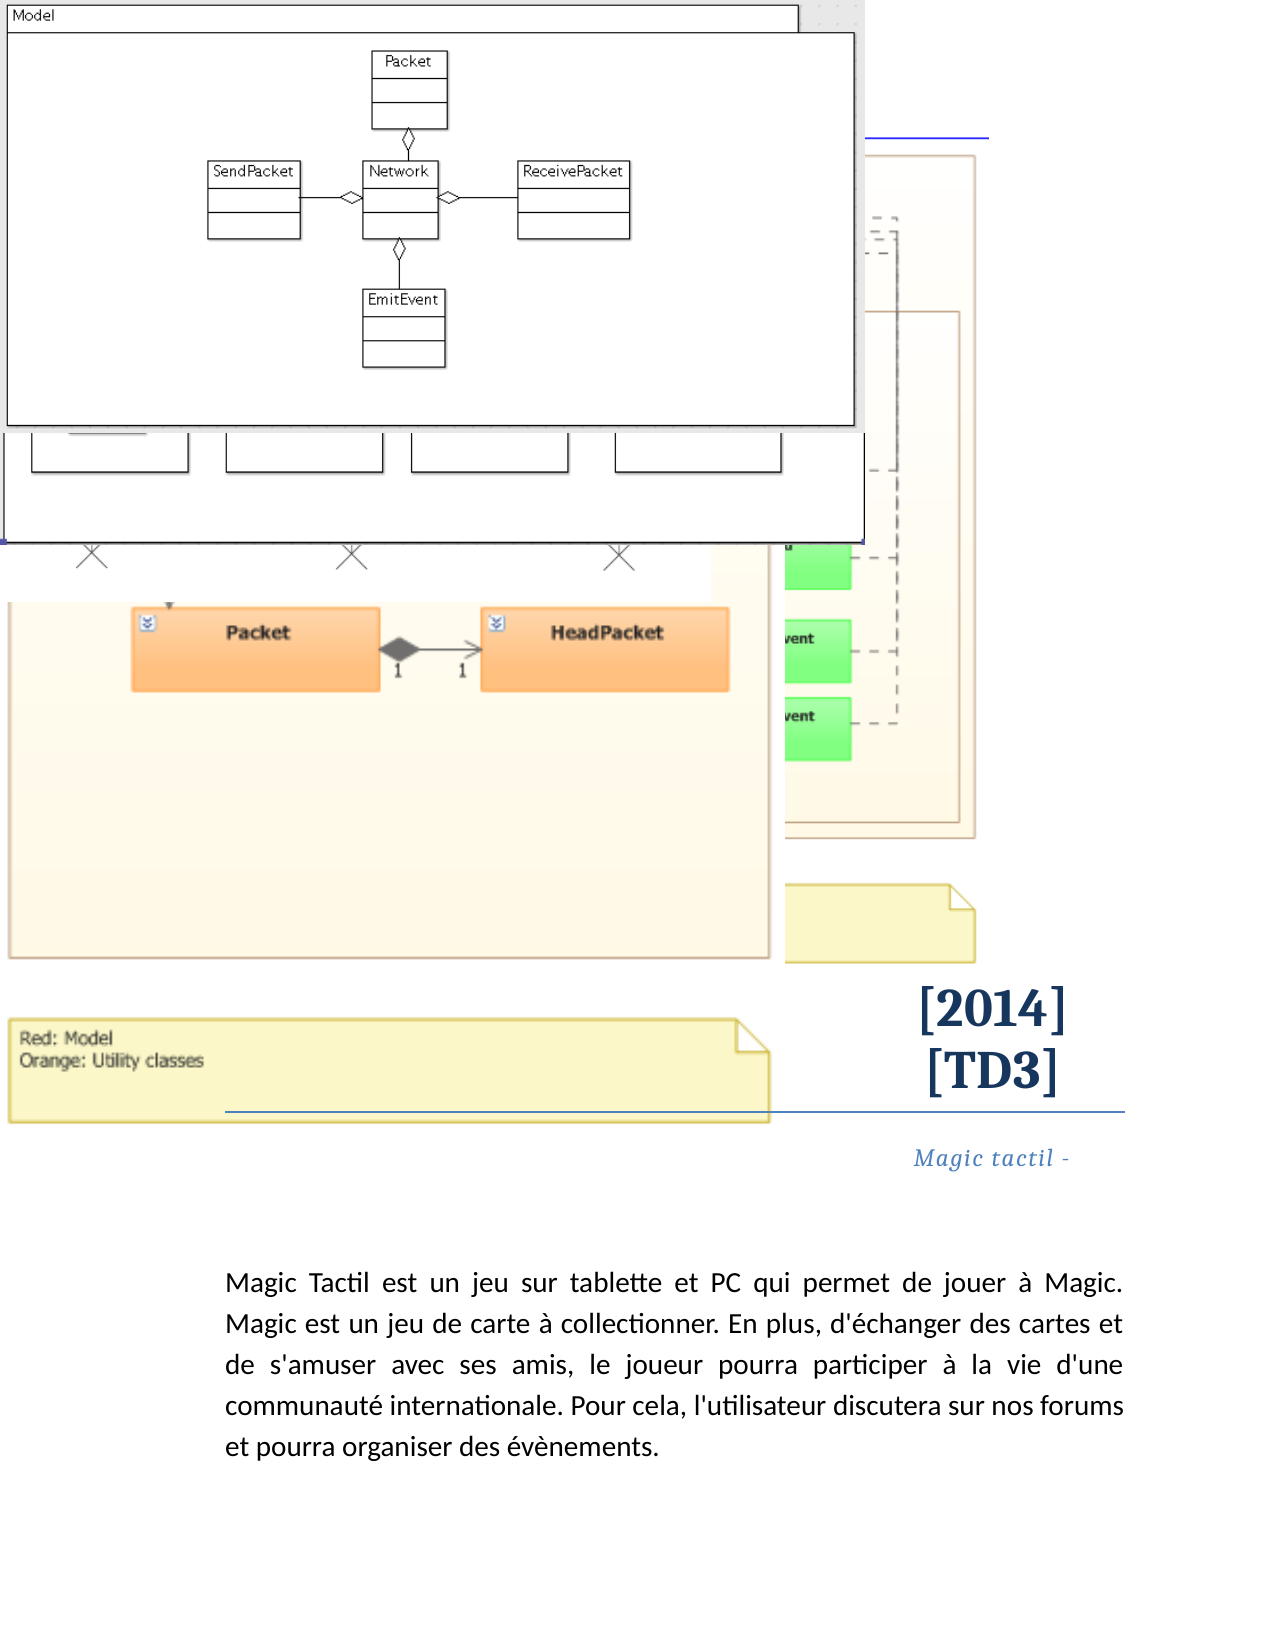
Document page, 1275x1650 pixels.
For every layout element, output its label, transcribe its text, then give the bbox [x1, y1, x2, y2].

picture [0, 0, 989, 1145]
table_cell Magic Tactil est un jeu sur tablette et PC qui permet de jouer à Magic. Magic est un jeu de carte à collectionner. En plus, d'échanger des cartes et de s'amuser avec ses amis, le joueur pourra participer à la vie d'une communauté internationale. Pour cela, l'utilisateur discutera sur nos forums et pourra organiser des évènements. [139, 1264, 1136, 1484]
table_cell Magic tactil - [139, 1144, 1136, 1264]
table_header [2014][TD3] [785, 75, 1136, 1144]
